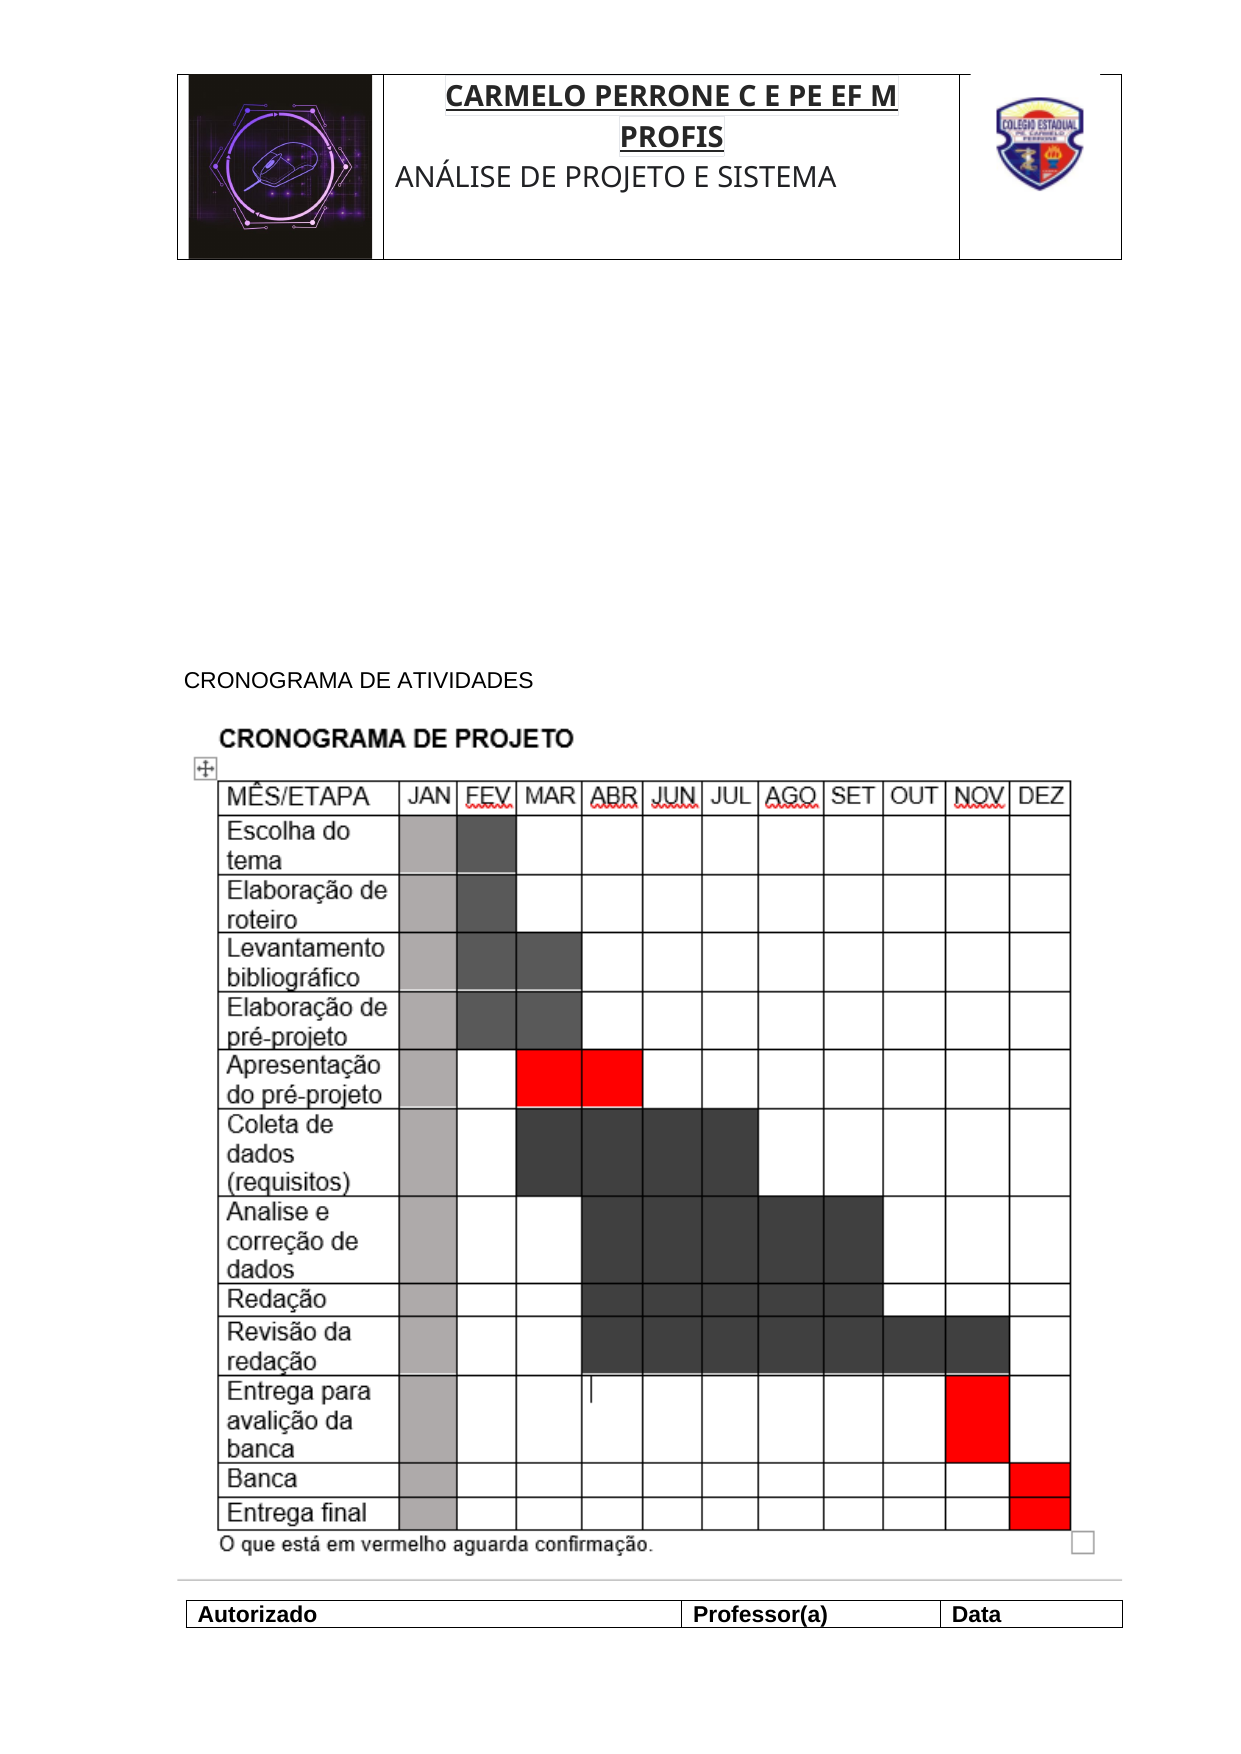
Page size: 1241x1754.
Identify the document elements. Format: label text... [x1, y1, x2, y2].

table_header Autorizado [187, 1601, 681, 1627]
table_header Professor(a) [682, 1601, 940, 1627]
picture [177, 712, 1123, 1581]
picture [188, 74, 373, 259]
table_header Data [941, 1601, 1122, 1627]
text CRONOGRAMA DE ATIVIDADES [177, 667, 1122, 693]
picture [970, 74, 1101, 199]
